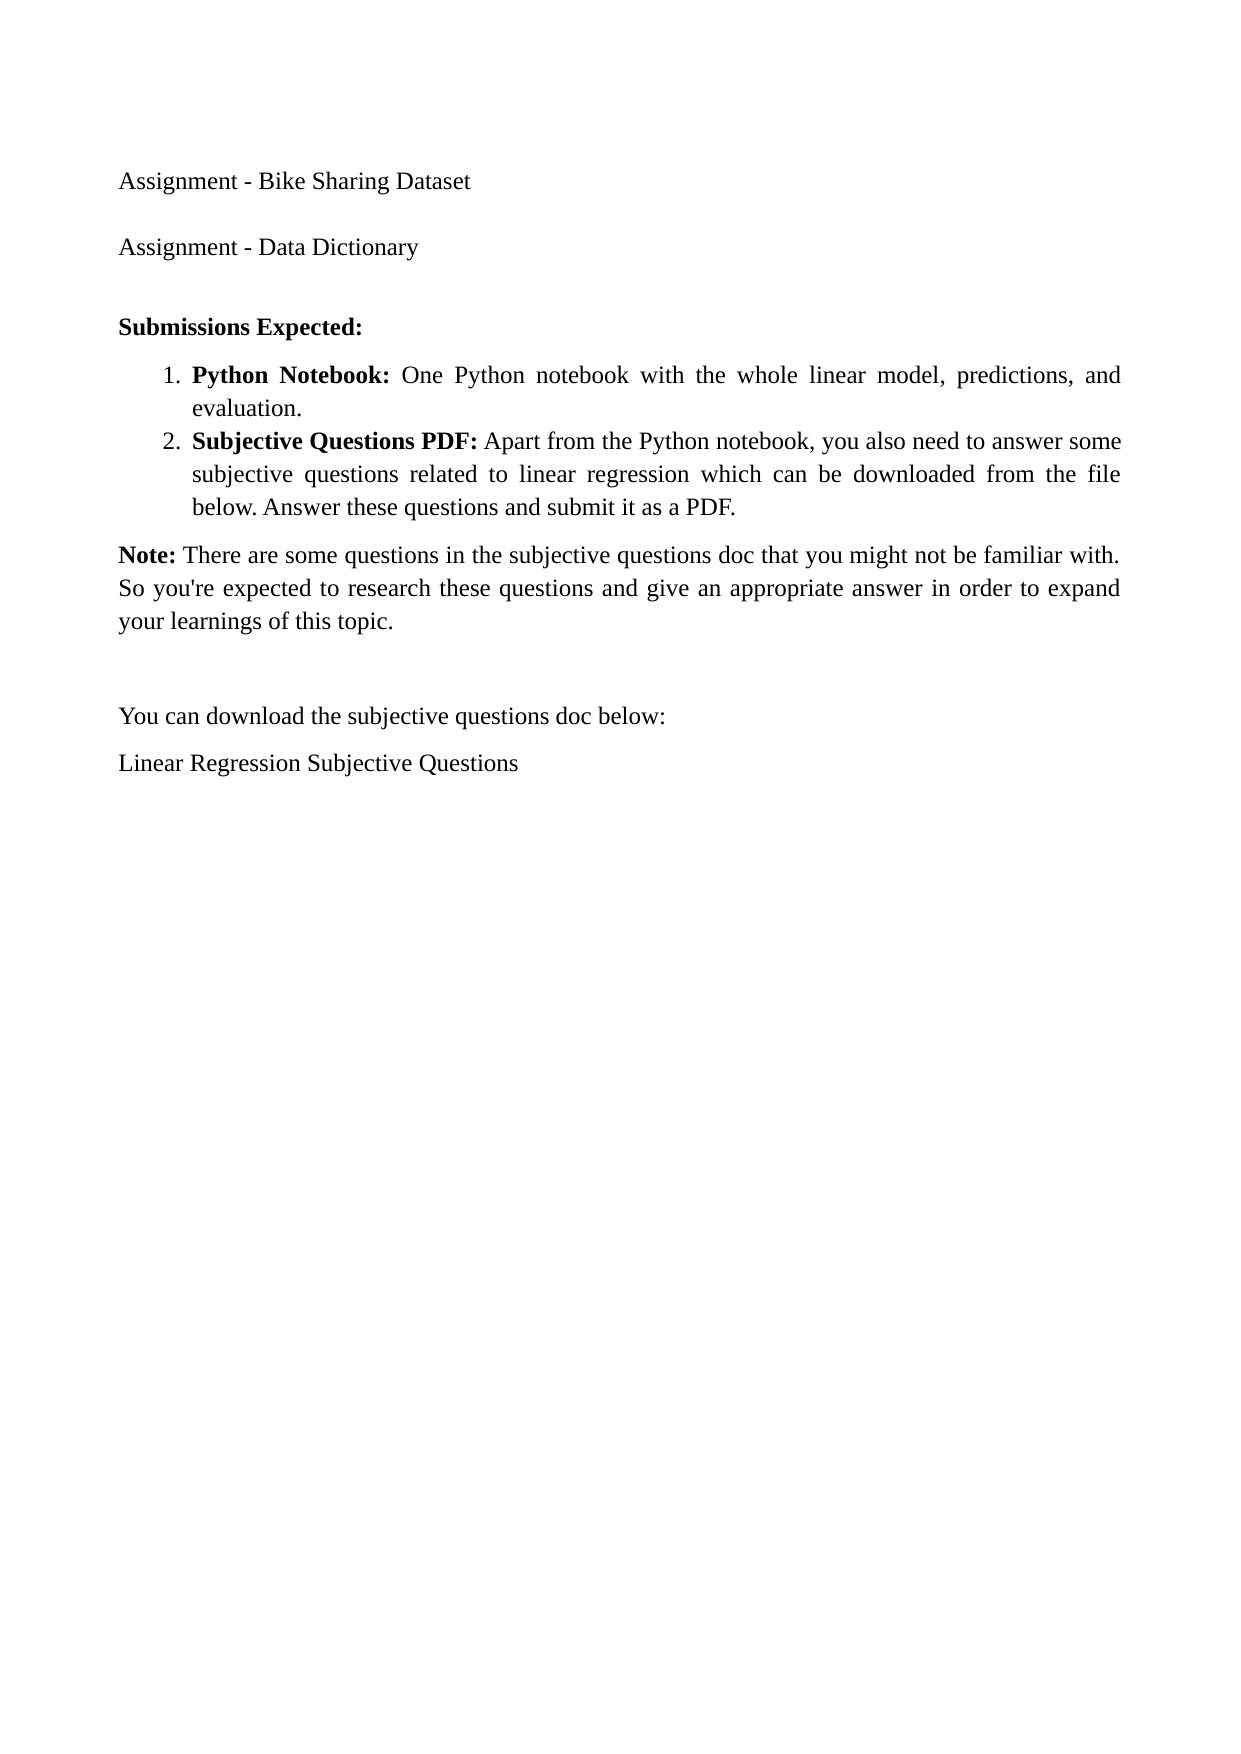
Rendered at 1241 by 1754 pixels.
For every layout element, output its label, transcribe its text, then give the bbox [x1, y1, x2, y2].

list Subjective Questions PDF: Apart from the Python notebook, you also need to answer some subjective questions related to linear regression which can be downloaded from the file below. Answer these questions and submit it as a PDF. [162, 426, 1122, 521]
text You can download the subjective questions doc below: [118, 701, 1122, 730]
text Linear Regression Subjective Questions [118, 748, 1122, 777]
text Note: There are some questions in the subjective questions doc that you might not be familiar with. So you're expected to research these questions and give an appropriate answer in order to expand your learnings of this topic. [118, 540, 1122, 634]
text Submissions Expected: [118, 312, 1122, 341]
list Python Notebook: One Python notebook with the whole linear model, predictions, and evaluation. [162, 360, 1122, 422]
text Assignment - Data Dictionary [118, 232, 1122, 261]
text Assignment - Bike Sharing Dataset [118, 166, 1122, 194]
